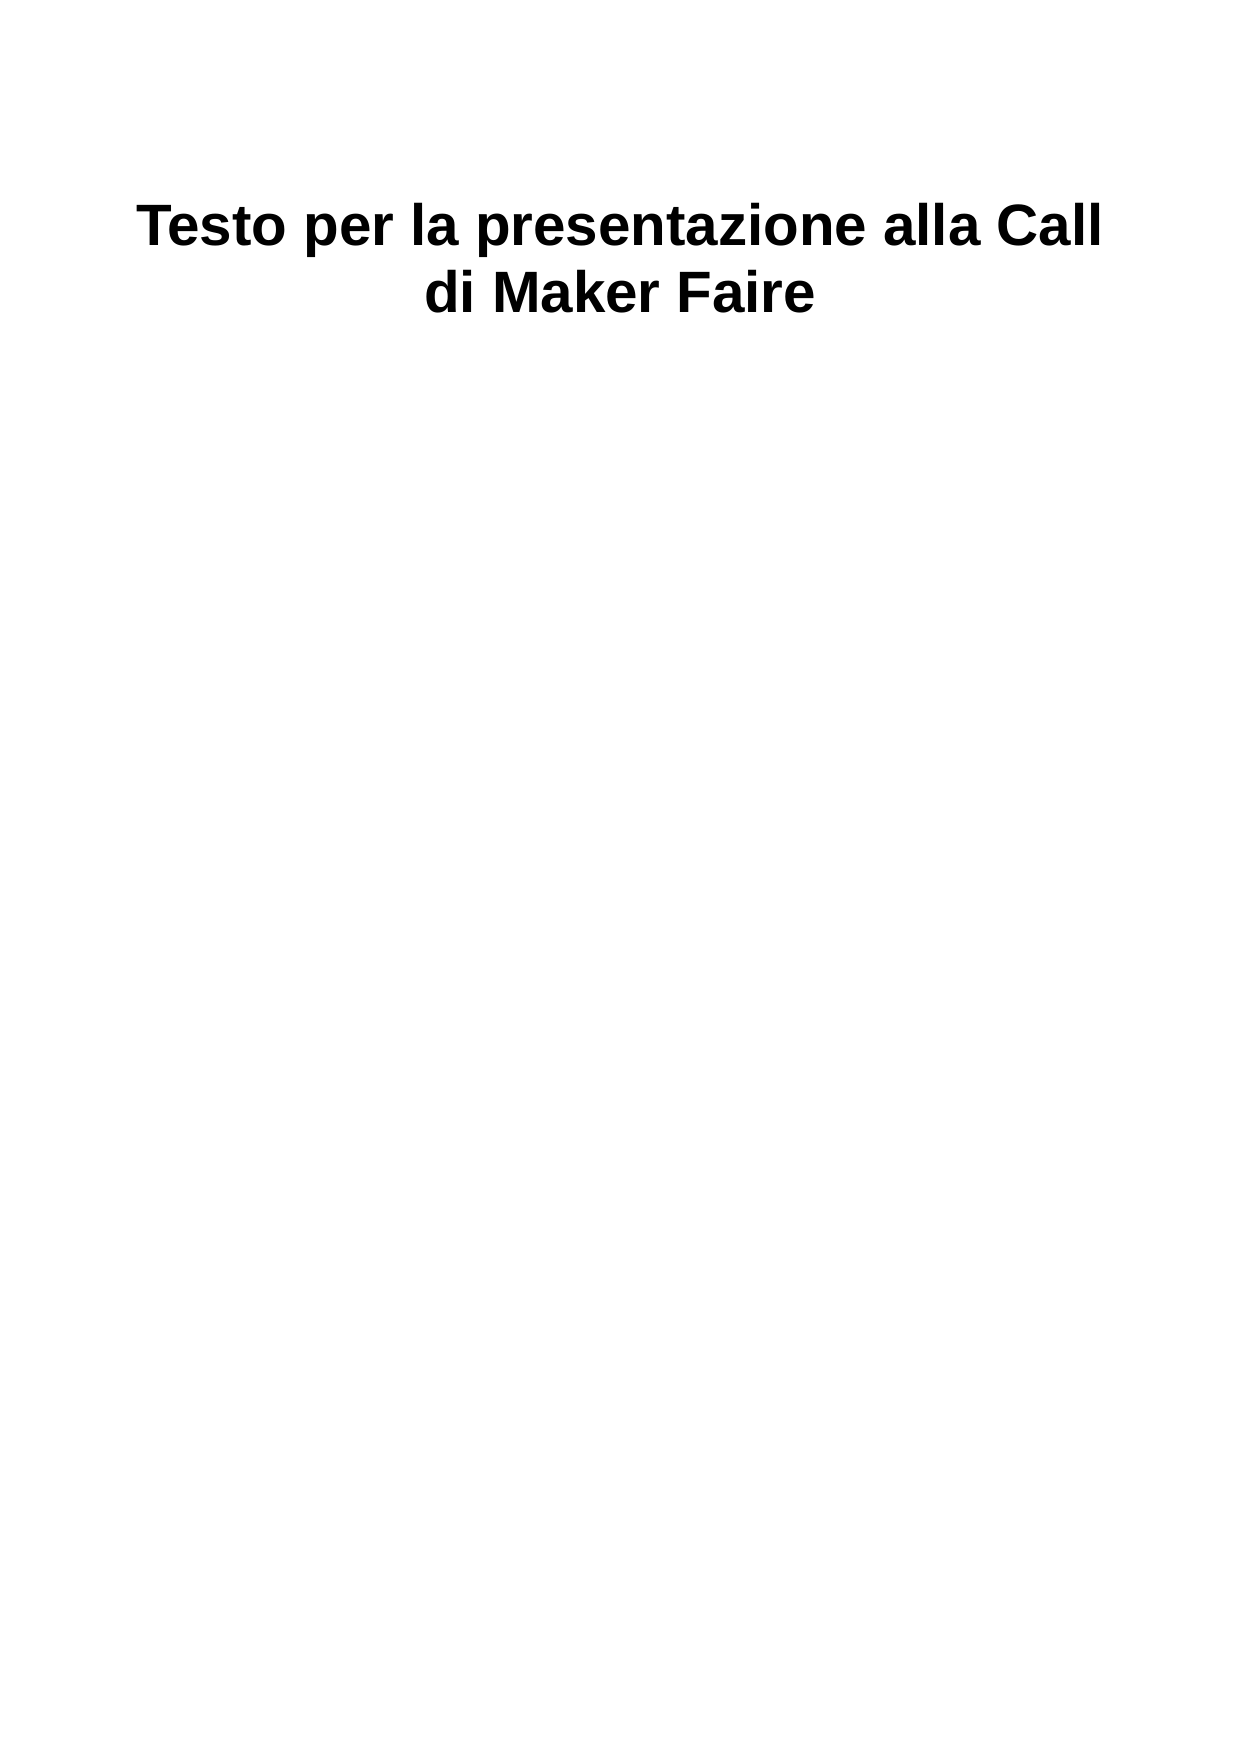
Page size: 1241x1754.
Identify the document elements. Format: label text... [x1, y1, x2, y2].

title Testo per la presentazione alla Call di Maker Faire [118, 191, 1122, 325]
